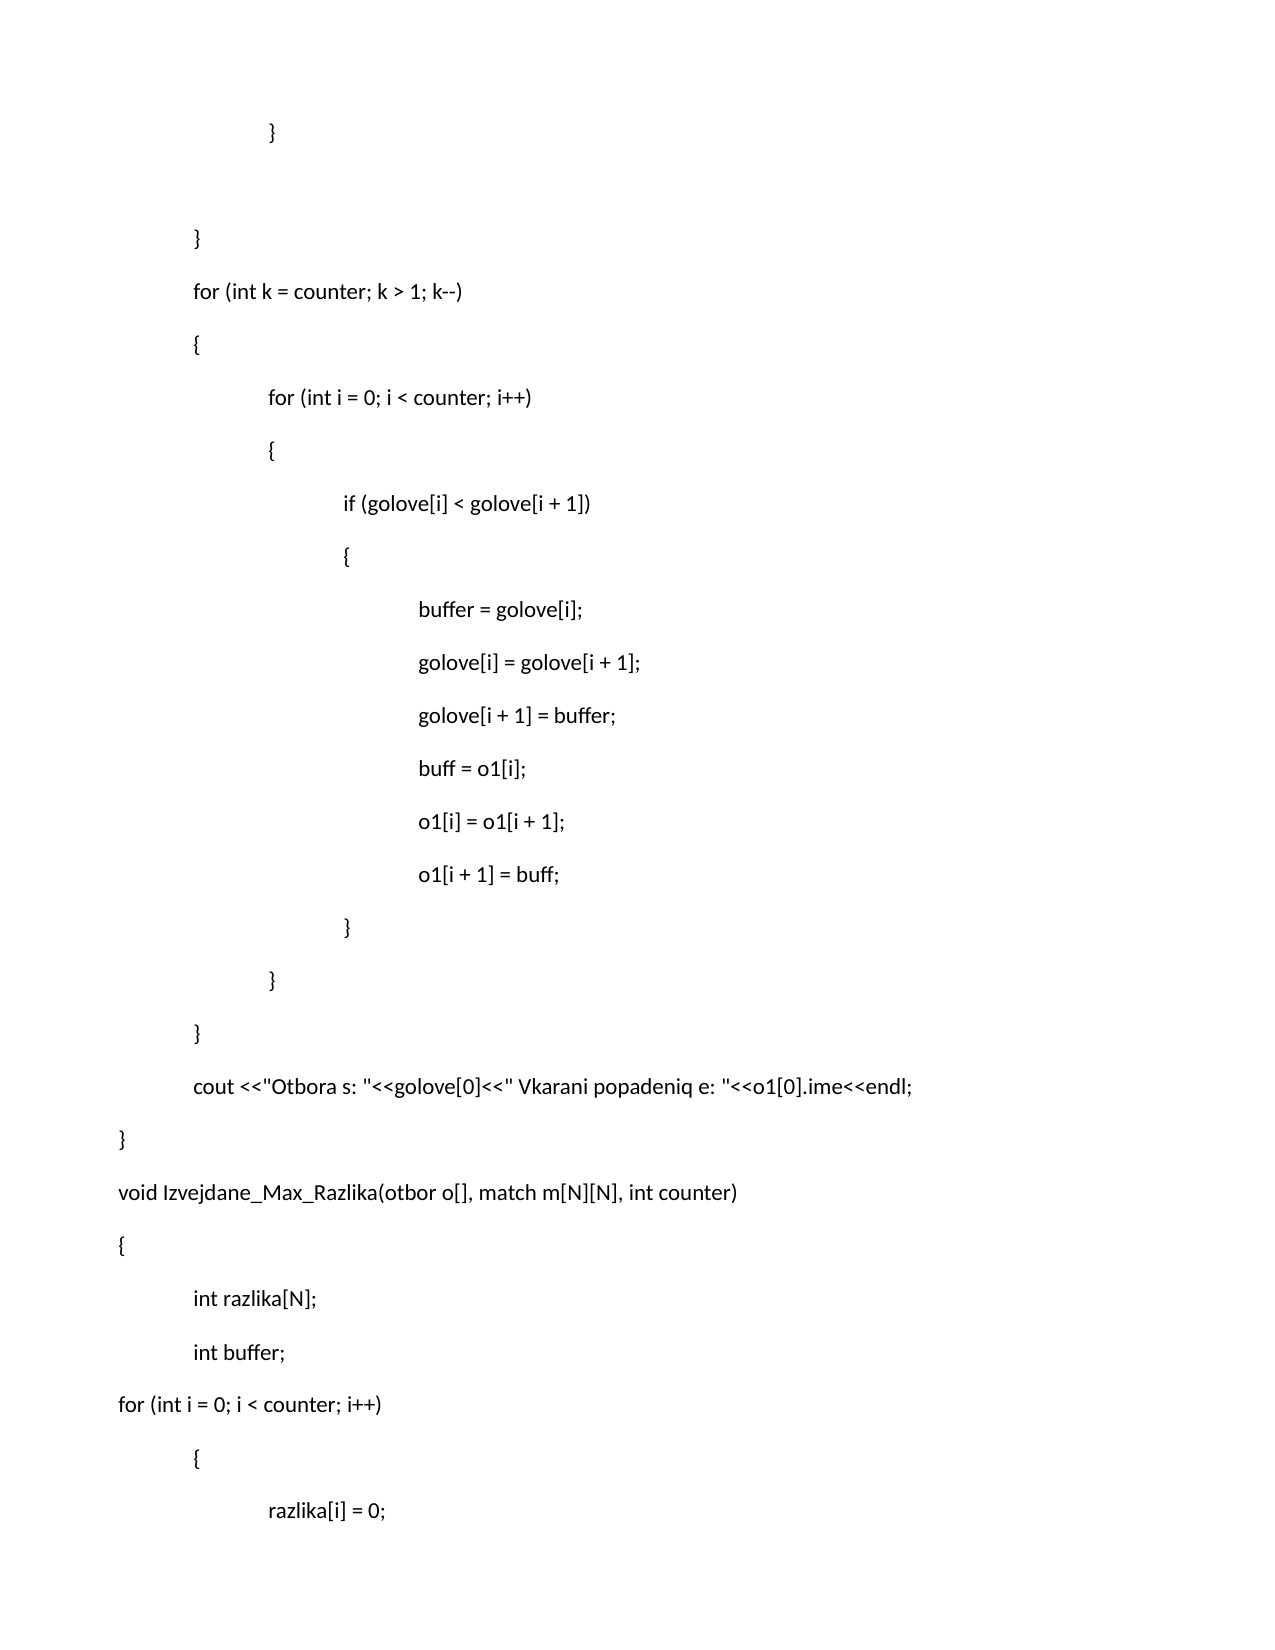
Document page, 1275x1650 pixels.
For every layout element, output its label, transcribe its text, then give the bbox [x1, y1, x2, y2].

text golove[i + 1] = buffer; [118, 701, 1157, 729]
text } [118, 1126, 1157, 1153]
text razlika[i] = 0; [118, 1497, 1157, 1525]
text int razlika[N]; [118, 1284, 1157, 1313]
text { [118, 330, 1157, 358]
text { [118, 1444, 1157, 1472]
text o1[i] = o1[i + 1]; [118, 807, 1157, 835]
text void Izvejdane_Max_Razlika(otbor o[], match m[N][N], int counter) [118, 1178, 1157, 1207]
text golove[i] = golove[i + 1]; [118, 648, 1157, 676]
text o1[i + 1] = buff; [118, 860, 1157, 888]
text buffer = golove[i]; [118, 595, 1157, 623]
text buff = o1[i]; [118, 754, 1157, 782]
text int buffer; [118, 1338, 1157, 1366]
text } [118, 118, 1157, 146]
text } [118, 913, 1157, 941]
text } [118, 966, 1157, 994]
text { [118, 542, 1157, 570]
text } [118, 1019, 1157, 1047]
text if (golove[i] < golove[i + 1]) [118, 489, 1157, 517]
text cout <<"Otbora s: "<<golove[0]<<" Vkarani popadeniq e: "<<o1[0].ime<<endl; [118, 1072, 1157, 1101]
text for (int k = counter; k > 1; k--) [118, 277, 1157, 305]
text for (int i = 0; i < counter; i++) [118, 1391, 1157, 1419]
text for (int i = 0; i < counter; i++) [118, 383, 1157, 411]
text } [118, 224, 1157, 252]
text { [118, 436, 1157, 464]
text { [118, 1232, 1157, 1259]
